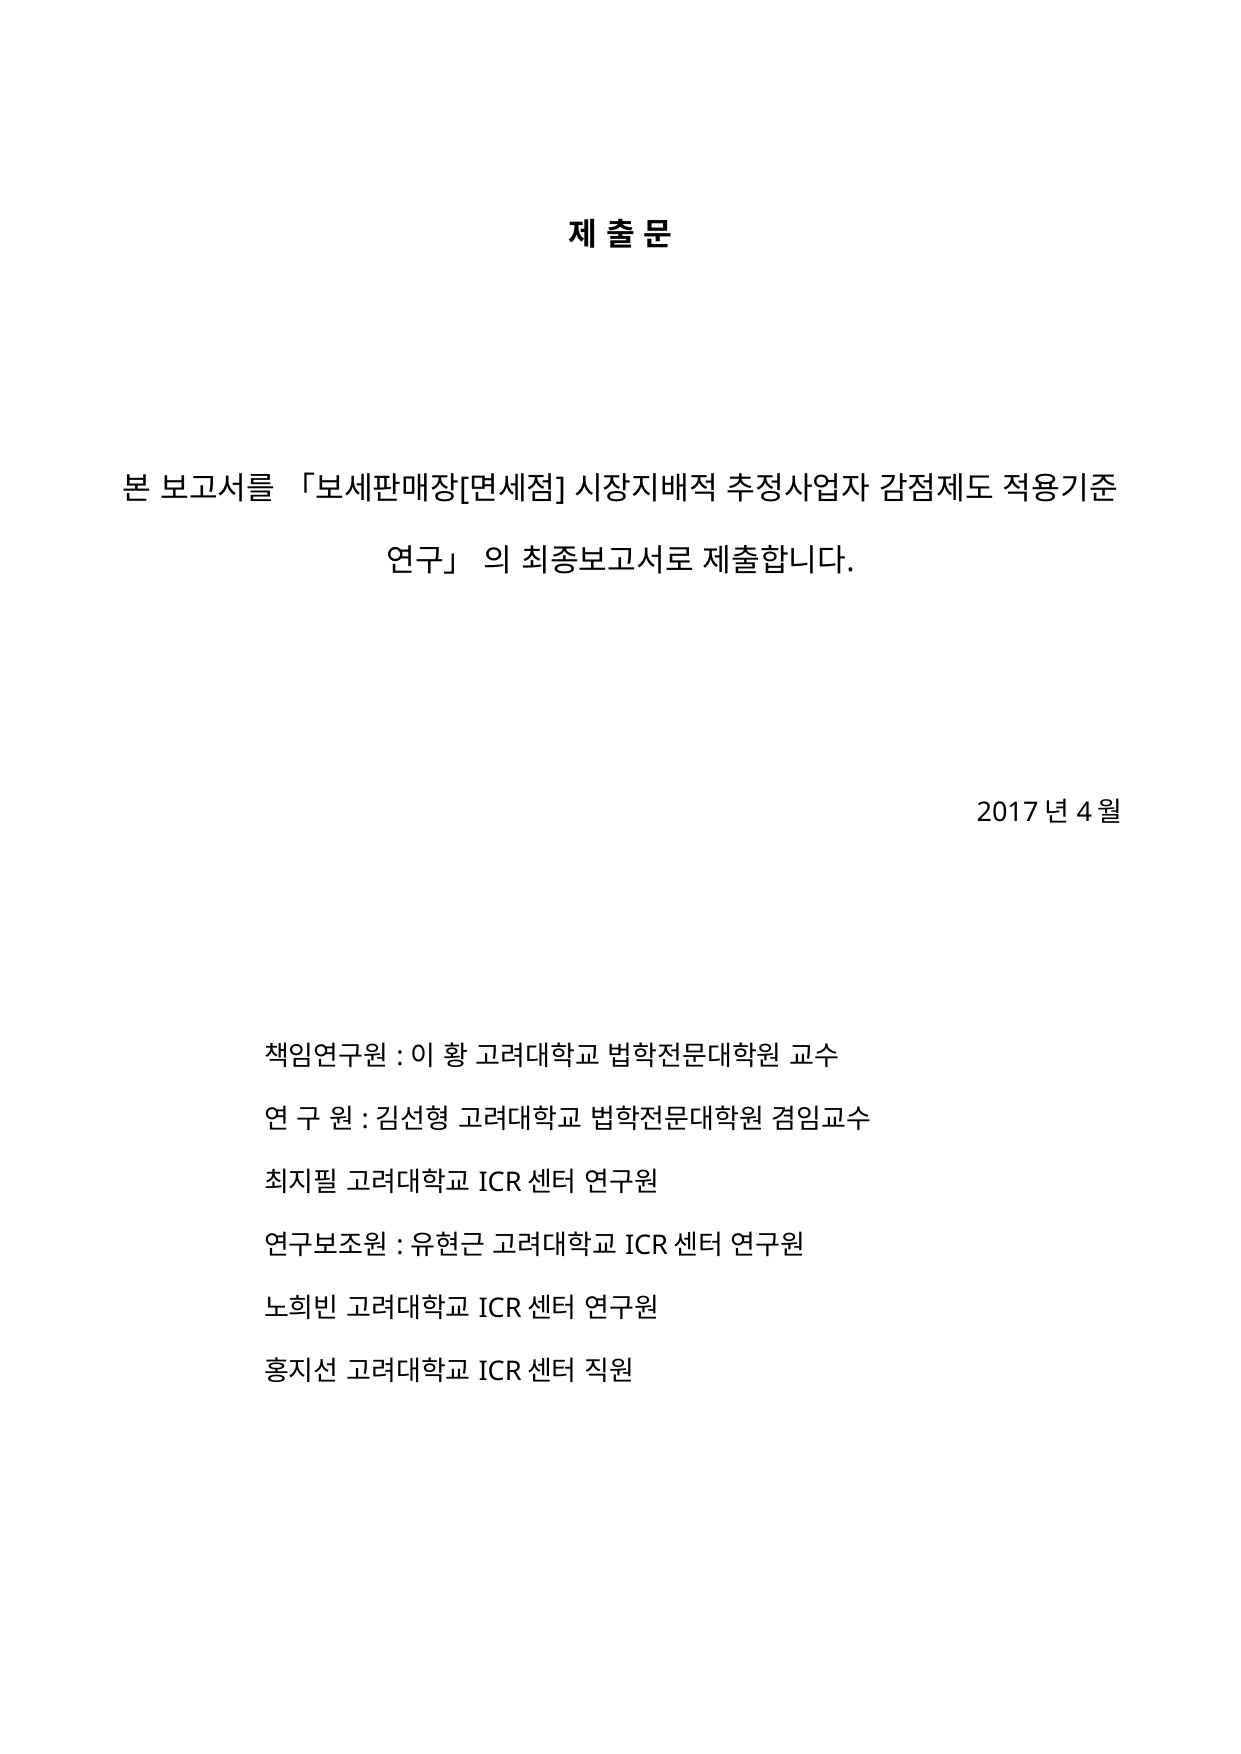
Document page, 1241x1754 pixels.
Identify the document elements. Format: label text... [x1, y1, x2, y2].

text 2017년 4월 [118, 790, 1122, 829]
text 연 구 원 : 김선형 고려대학교 법학전문대학원 겸임교수 [264, 1097, 1122, 1137]
text 홍지선 고려대학교 ICR센터 직원 [264, 1349, 1122, 1388]
text 책임연구원 : 이 황 고려대학교 법학전문대학원 교수 [264, 1034, 1122, 1074]
text 노희빈 고려대학교 ICR센터 연구원 [264, 1286, 1122, 1325]
text 최지필 고려대학교 ICR센터 연구원 [264, 1160, 1122, 1199]
text 연구보조원 : 유현근 고려대학교 ICR센터 연구원 [264, 1223, 1122, 1262]
text 제 출 문 [118, 209, 1122, 254]
text 본 보고서를 「보세판매장[면세점] 시장지배적 추정사업자 감점제도 적용기준 연구」 의 최종보고서로 제출합니다. [118, 463, 1122, 581]
